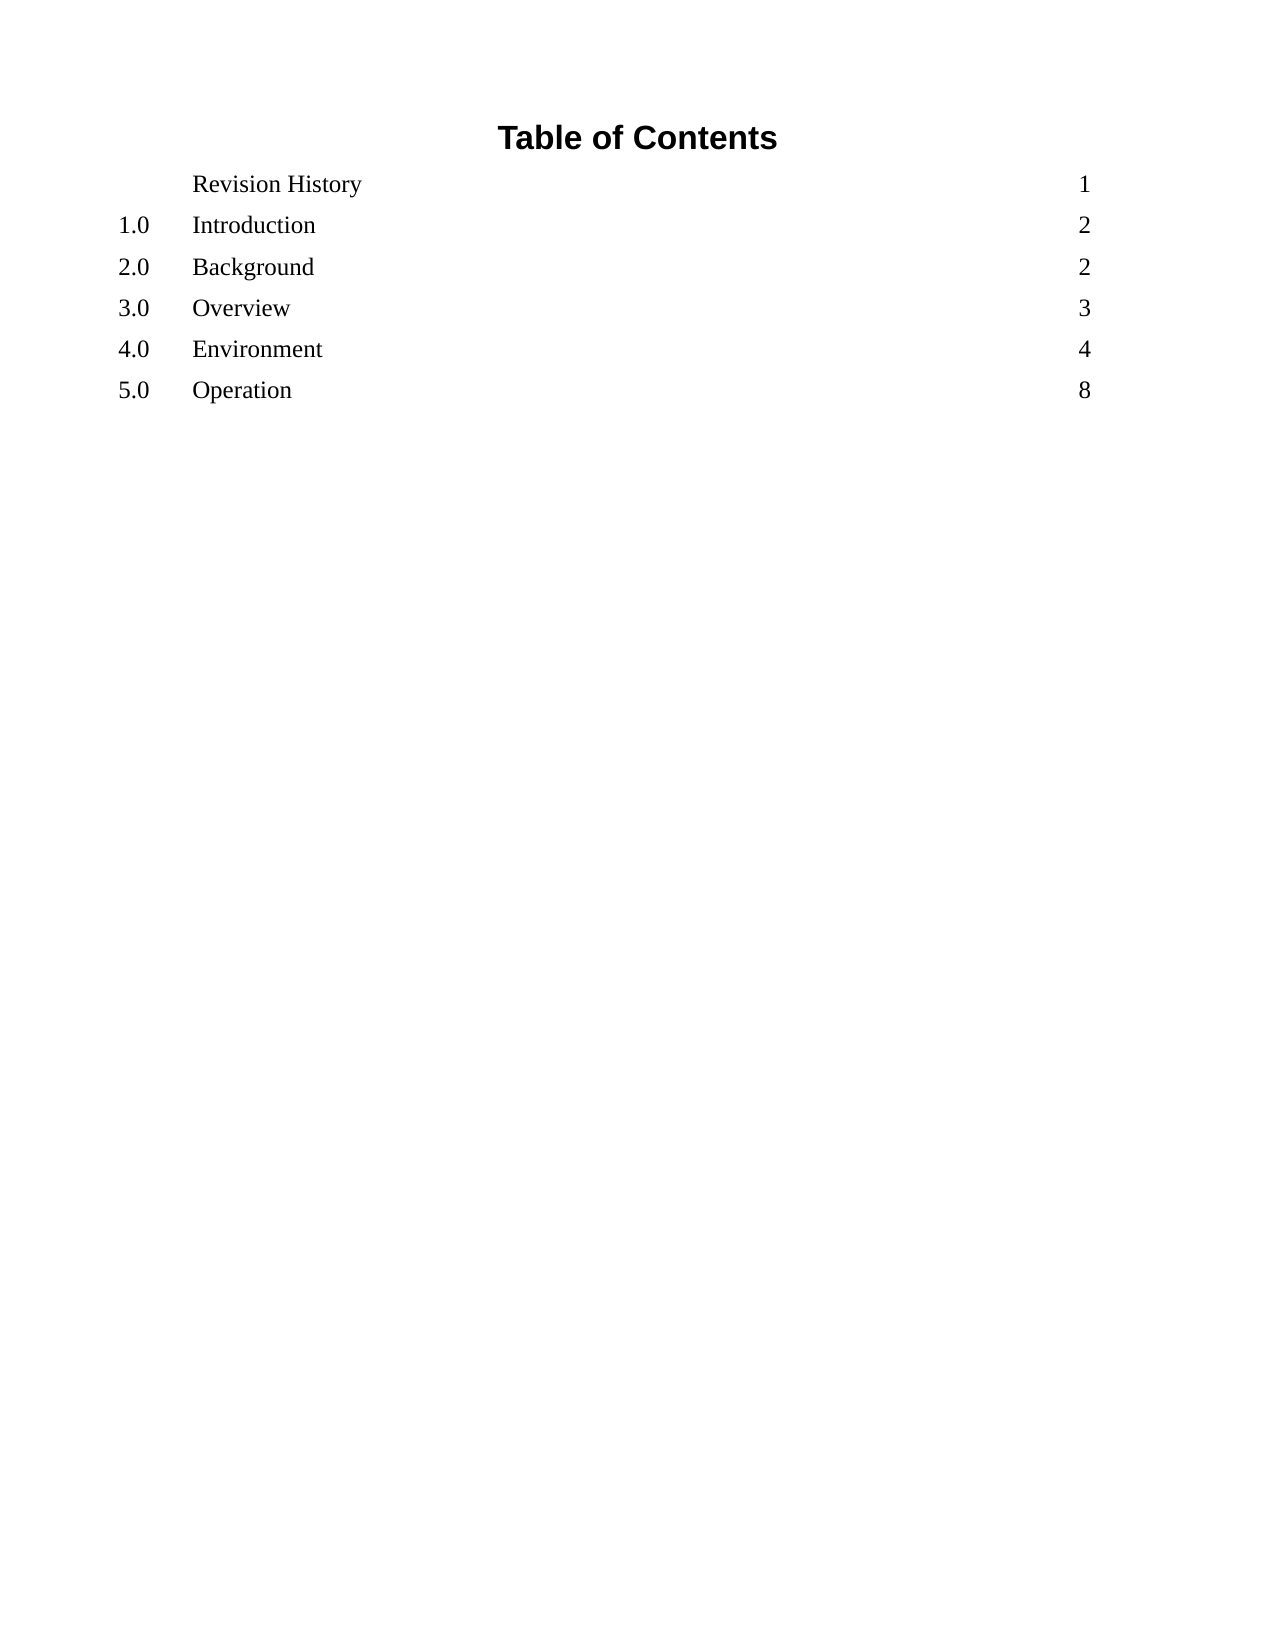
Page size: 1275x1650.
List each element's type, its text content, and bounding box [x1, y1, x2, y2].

text 3.0 Overview 3 [118, 293, 1157, 322]
text 1.0 Introduction 2 [118, 211, 1157, 239]
text 4.0 Environment 4 [118, 334, 1157, 363]
text 5.0 Operation 8 [118, 376, 1157, 404]
text Revision History 1 [118, 169, 1157, 198]
subtitle Table of Contents [118, 118, 1157, 157]
text 2.0 Background 2 [118, 252, 1157, 281]
